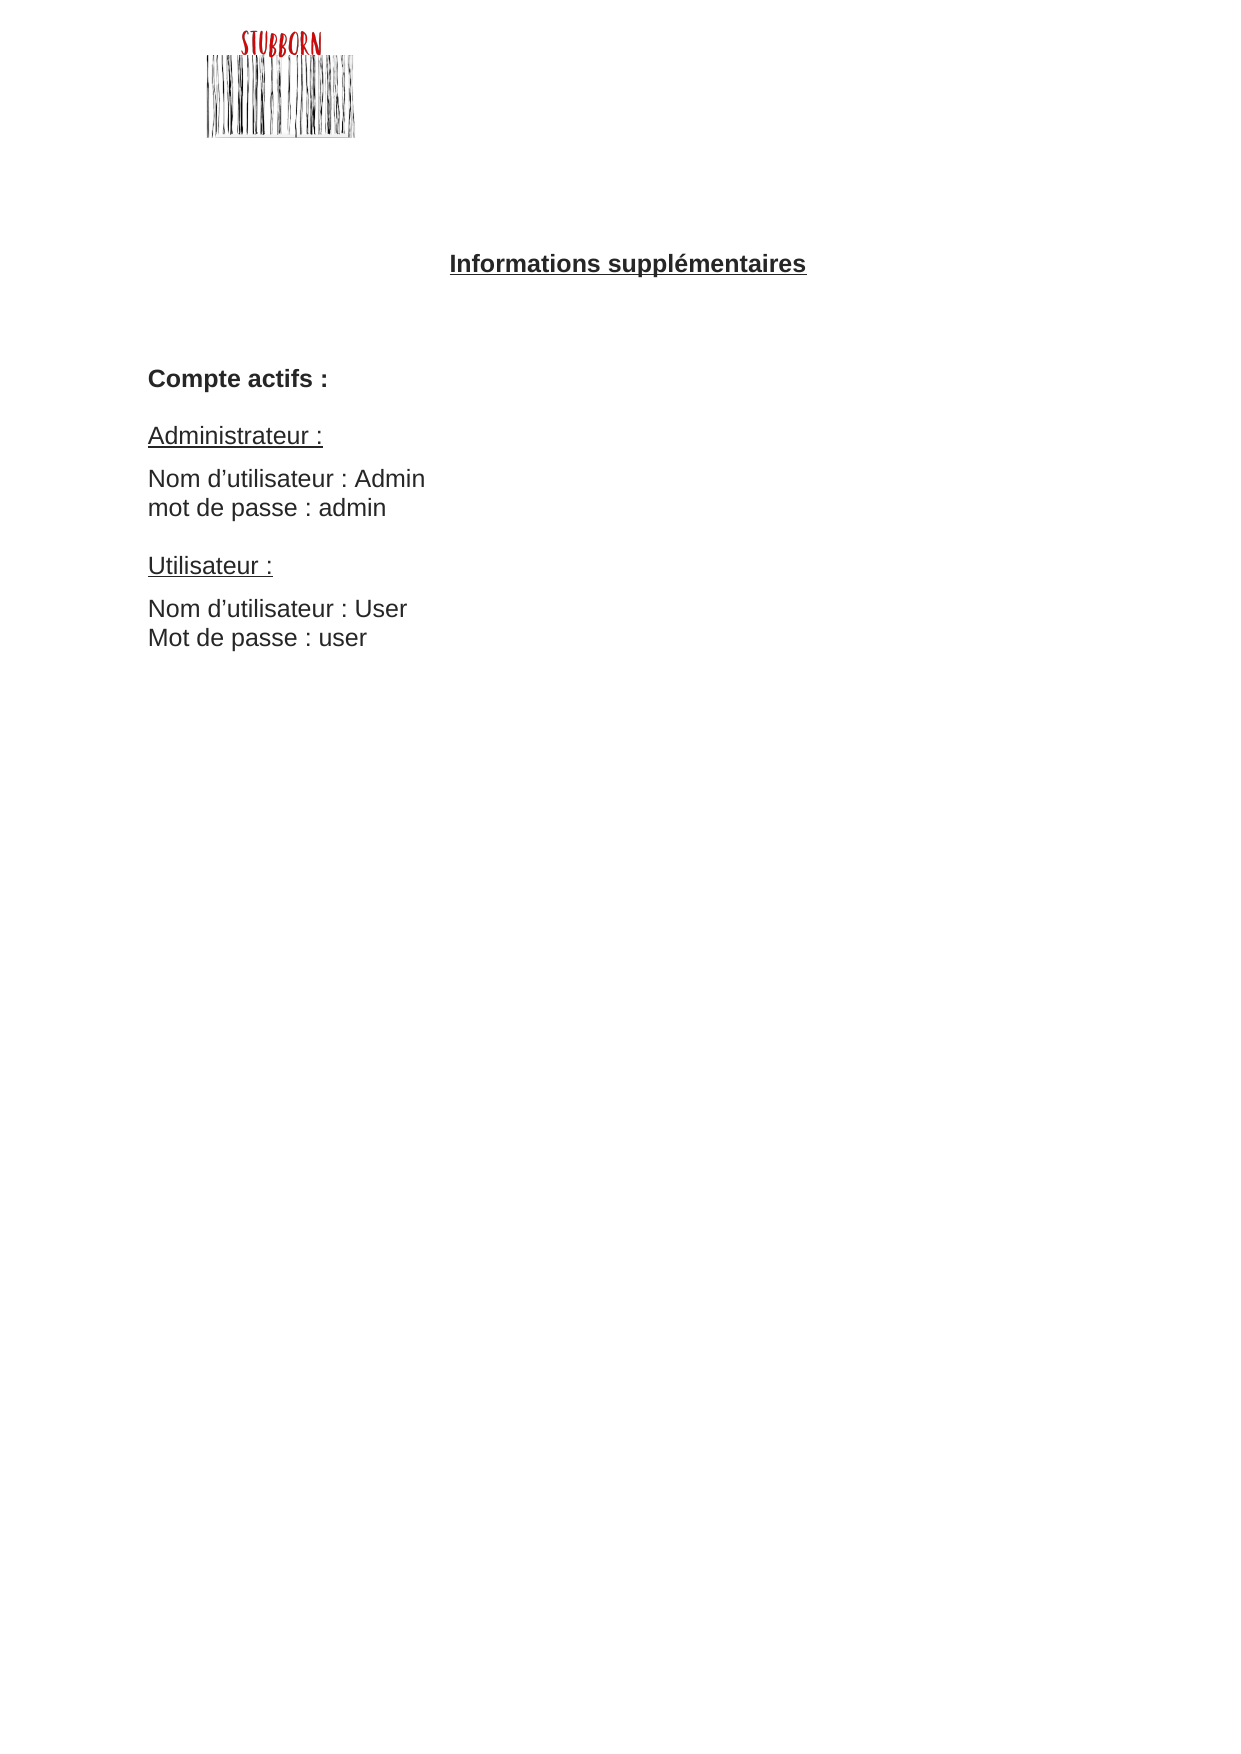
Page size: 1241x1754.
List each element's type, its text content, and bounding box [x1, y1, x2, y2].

text Nom d’utilisateur : Admin [148, 464, 1108, 493]
text Administrateur : [148, 421, 1108, 450]
text Compte actifs : [148, 364, 1108, 392]
text mot de passe : admin [148, 493, 1108, 522]
picture [200, 23, 362, 142]
text Nom d’utilisateur : User [148, 594, 1108, 622]
text Utilisateur : [148, 551, 1108, 579]
text Informations supplémentaires [148, 249, 1108, 277]
text Mot de passe : user [148, 622, 1108, 651]
